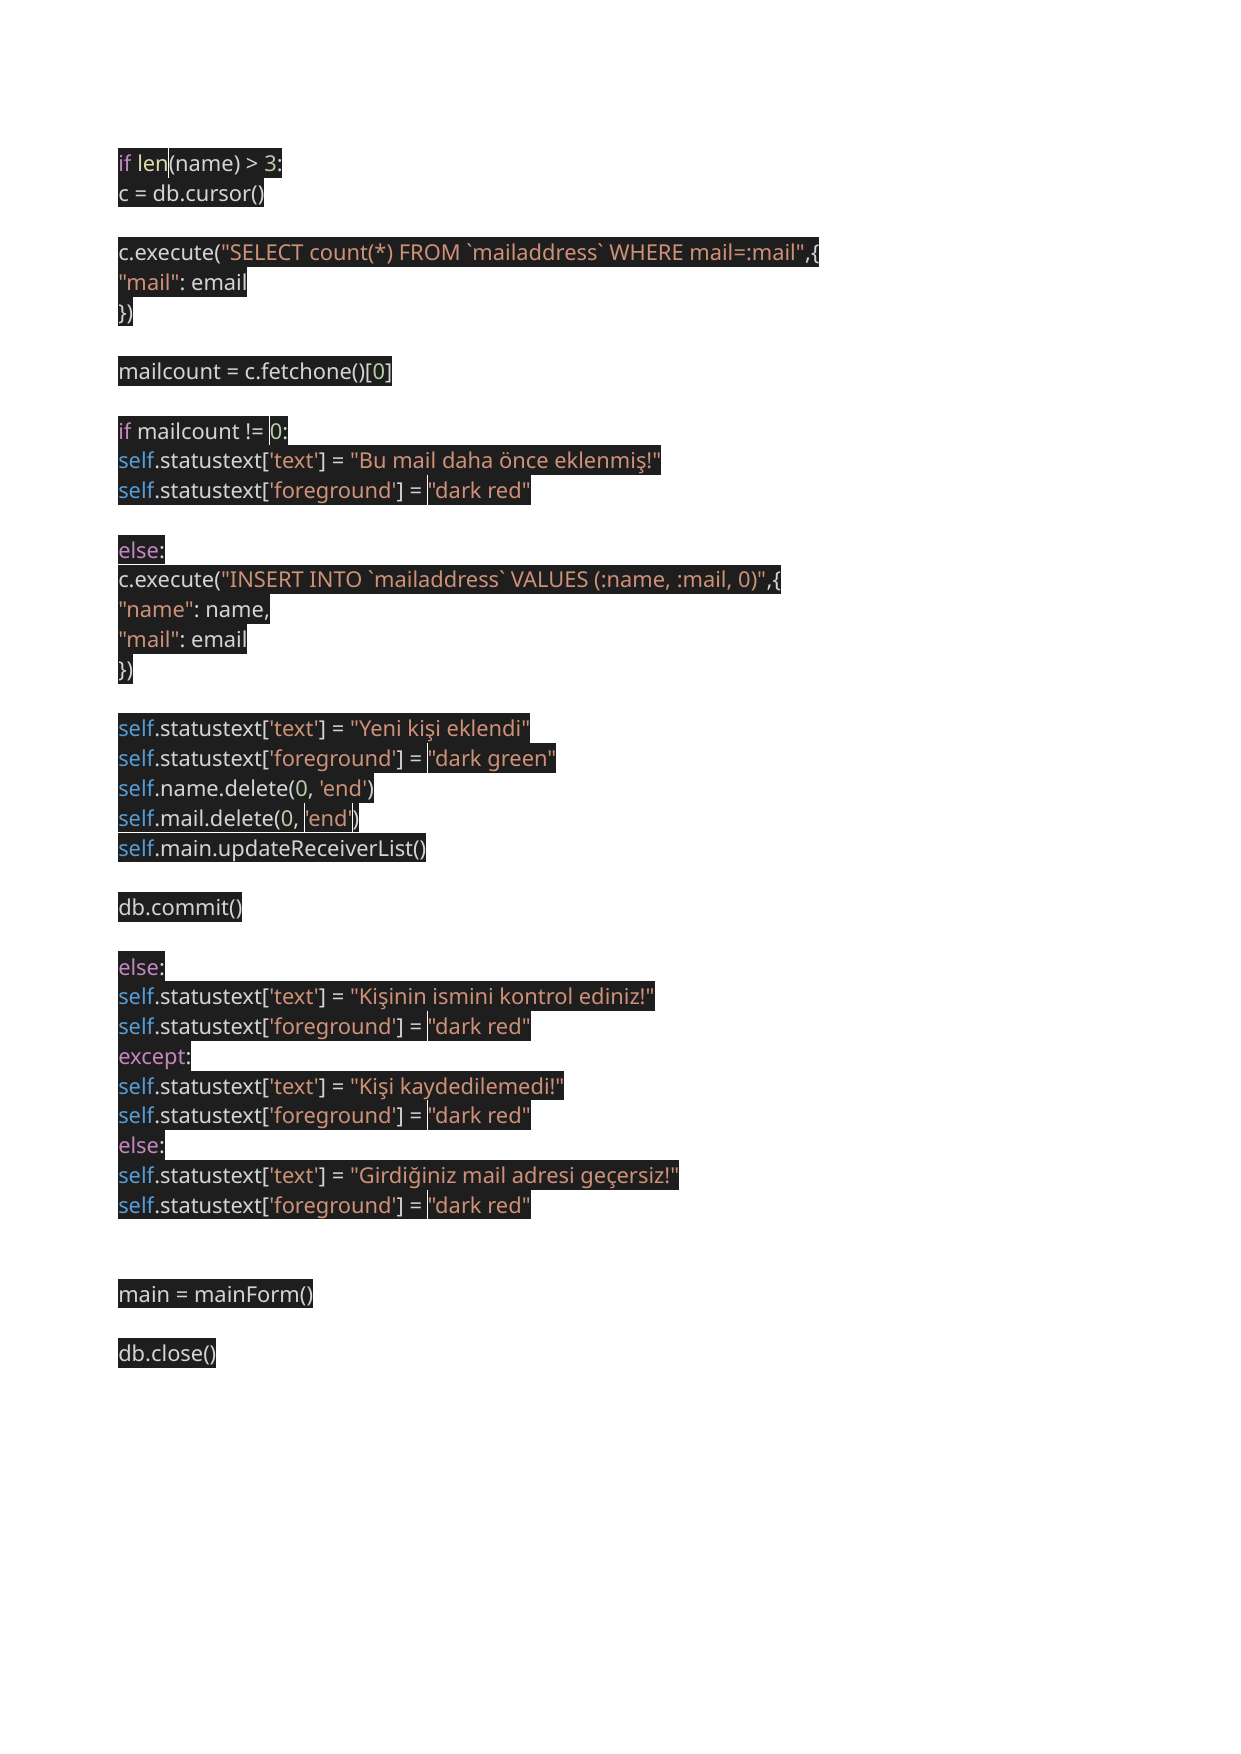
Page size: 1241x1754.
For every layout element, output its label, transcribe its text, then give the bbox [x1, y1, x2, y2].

text self.statustext['text'] = "Kişi kaydedilemedi!" [118, 1071, 1122, 1100]
text self.statustext['text'] = "Bu mail daha önce eklenmiş!" [118, 445, 1122, 475]
text c = db.cursor() [118, 178, 1122, 207]
text self.statustext['text'] = "Girdiğiniz mail adresi geçersiz!" [118, 1160, 1122, 1190]
text self.statustext['foreground'] = "dark red" [118, 475, 1122, 505]
text c.execute("SELECT count(*) FROM `mailaddress` WHERE mail=:mail",{ [118, 237, 1122, 267]
text self.name.delete(0, 'end') [118, 773, 1122, 803]
text mailcount = c.fetchone()[0] [118, 356, 1122, 386]
text db.close() [118, 1338, 1122, 1368]
text main = mainForm() [118, 1279, 1122, 1308]
text self.statustext['foreground'] = "dark green" [118, 743, 1122, 773]
text else: [118, 951, 1122, 981]
text self.main.updateReceiverList() [118, 832, 1122, 862]
text self.statustext['text'] = "Kişinin ismini kontrol ediniz!" [118, 981, 1122, 1011]
text }) [118, 297, 1122, 326]
text else: [118, 535, 1122, 564]
text self.statustext['foreground'] = "dark red" [118, 1100, 1122, 1130]
text c.execute("INSERT INTO `mailaddress` VALUES (:name, :mail, 0)",{ [118, 564, 1122, 594]
text }) [118, 654, 1122, 684]
text self.statustext['foreground'] = "dark red" [118, 1190, 1122, 1219]
text if mailcount != 0: [118, 416, 1122, 445]
text db.commit() [118, 892, 1122, 922]
text "mail": email [118, 267, 1122, 297]
text self.mail.delete(0, 'end') [118, 803, 1122, 832]
text else: [118, 1130, 1122, 1160]
text if len(name) > 3: [118, 148, 1122, 178]
text "mail": email [118, 624, 1122, 654]
text "name": name, [118, 594, 1122, 624]
text self.statustext['text'] = "Yeni kişi eklendi" [118, 713, 1122, 743]
text self.statustext['foreground'] = "dark red" [118, 1011, 1122, 1041]
text except: [118, 1041, 1122, 1071]
